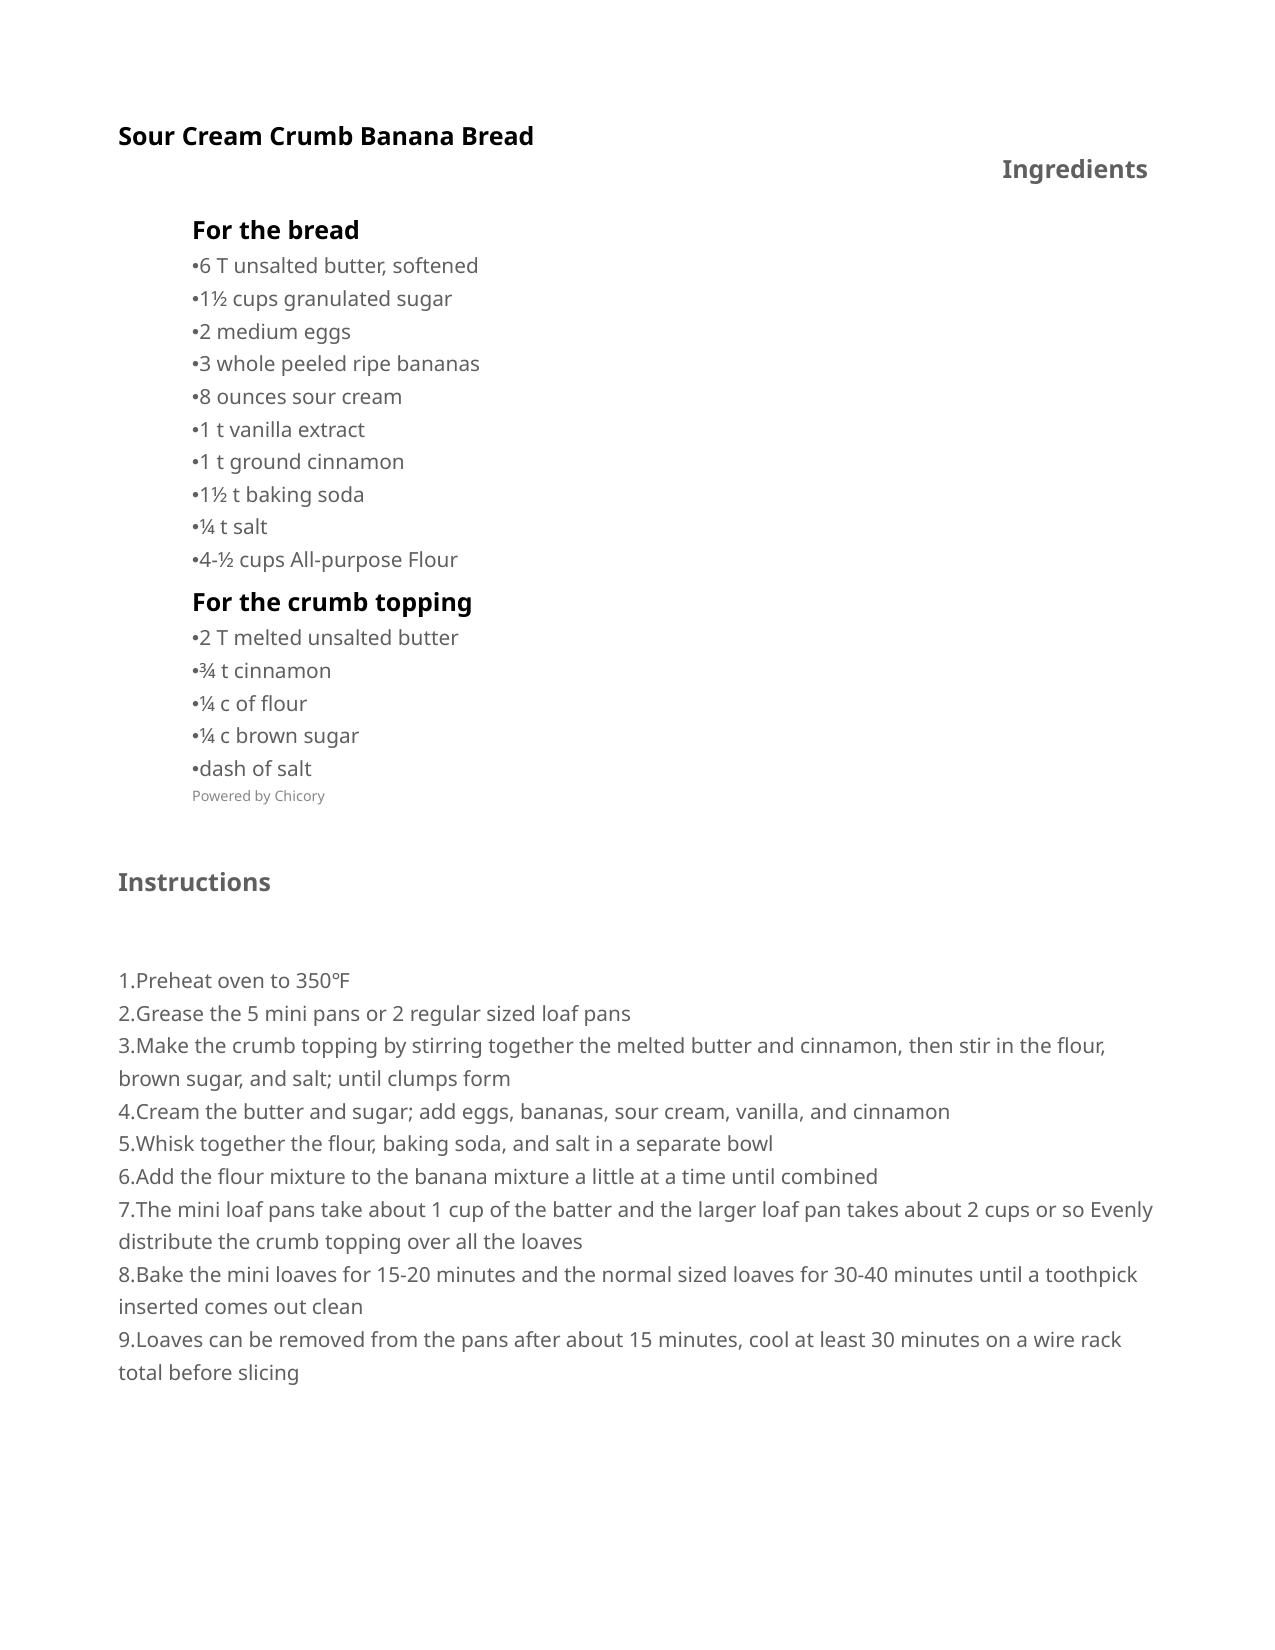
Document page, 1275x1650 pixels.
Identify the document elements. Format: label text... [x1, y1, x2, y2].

list Cream the butter and sugar; add eggs, bananas, sour cream, vanilla, and cinnamon [118, 1097, 1157, 1125]
list ¼ c brown sugar [118, 721, 1157, 750]
list Powered by Chicory [118, 786, 1157, 806]
list 2 T melted unsalted butter [118, 623, 1157, 652]
list 1 t ground cinnamon [118, 447, 1157, 476]
list Make the crumb topping by stirring together the melted butter and cinnamon, then stir in the flour, brown sugar, and salt; until clumps form [118, 1032, 1157, 1093]
list 8 ounces sour cream [118, 382, 1157, 411]
list Bake the mini loaves for 15-20 minutes and the normal sized loaves for 30-40 minutes until a toothpick inserted comes out clean [118, 1260, 1157, 1321]
list For the crumb topping [118, 584, 1157, 618]
list Preheat oven to 350℉ [118, 966, 1157, 995]
list Add the flour mixture to the banana mixture a little at a time until combined [118, 1162, 1157, 1191]
list ¼ c of flour [118, 689, 1157, 717]
list 1½ cups granulated sugar [118, 284, 1157, 313]
text Sour Cream Crumb Banana Bread [118, 118, 1157, 152]
list ¼ t salt [118, 512, 1157, 541]
list 3 whole peeled ripe bananas [118, 349, 1157, 378]
list 1½ t baking soda [118, 480, 1157, 508]
text Ingredients [118, 152, 1157, 186]
list ¾ t cinnamon [118, 656, 1157, 684]
list The mini loaf pans take about 1 cup of the batter and the larger loaf pan takes about 2 cups or so Evenly distribute the crumb topping over all the loaves [118, 1195, 1157, 1256]
list Grease the 5 mini pans or 2 regular sized loaf pans [118, 999, 1157, 1027]
list 2 medium eggs [118, 317, 1157, 345]
list 6 T unsalted butter, softened [118, 252, 1157, 280]
list Loaves can be removed from the pans after about 15 minutes, cool at least 30 minutes on a wire rack total before slicing [118, 1325, 1157, 1386]
text Instructions [118, 865, 1157, 899]
list For the bread [118, 212, 1157, 247]
list Whisk together the flour, baking soda, and salt in a separate bowl [118, 1129, 1157, 1158]
list 4-½ cups All-purpose Flour [118, 545, 1157, 573]
list 1 t vanilla extract [118, 415, 1157, 443]
list dash of salt [118, 754, 1157, 782]
